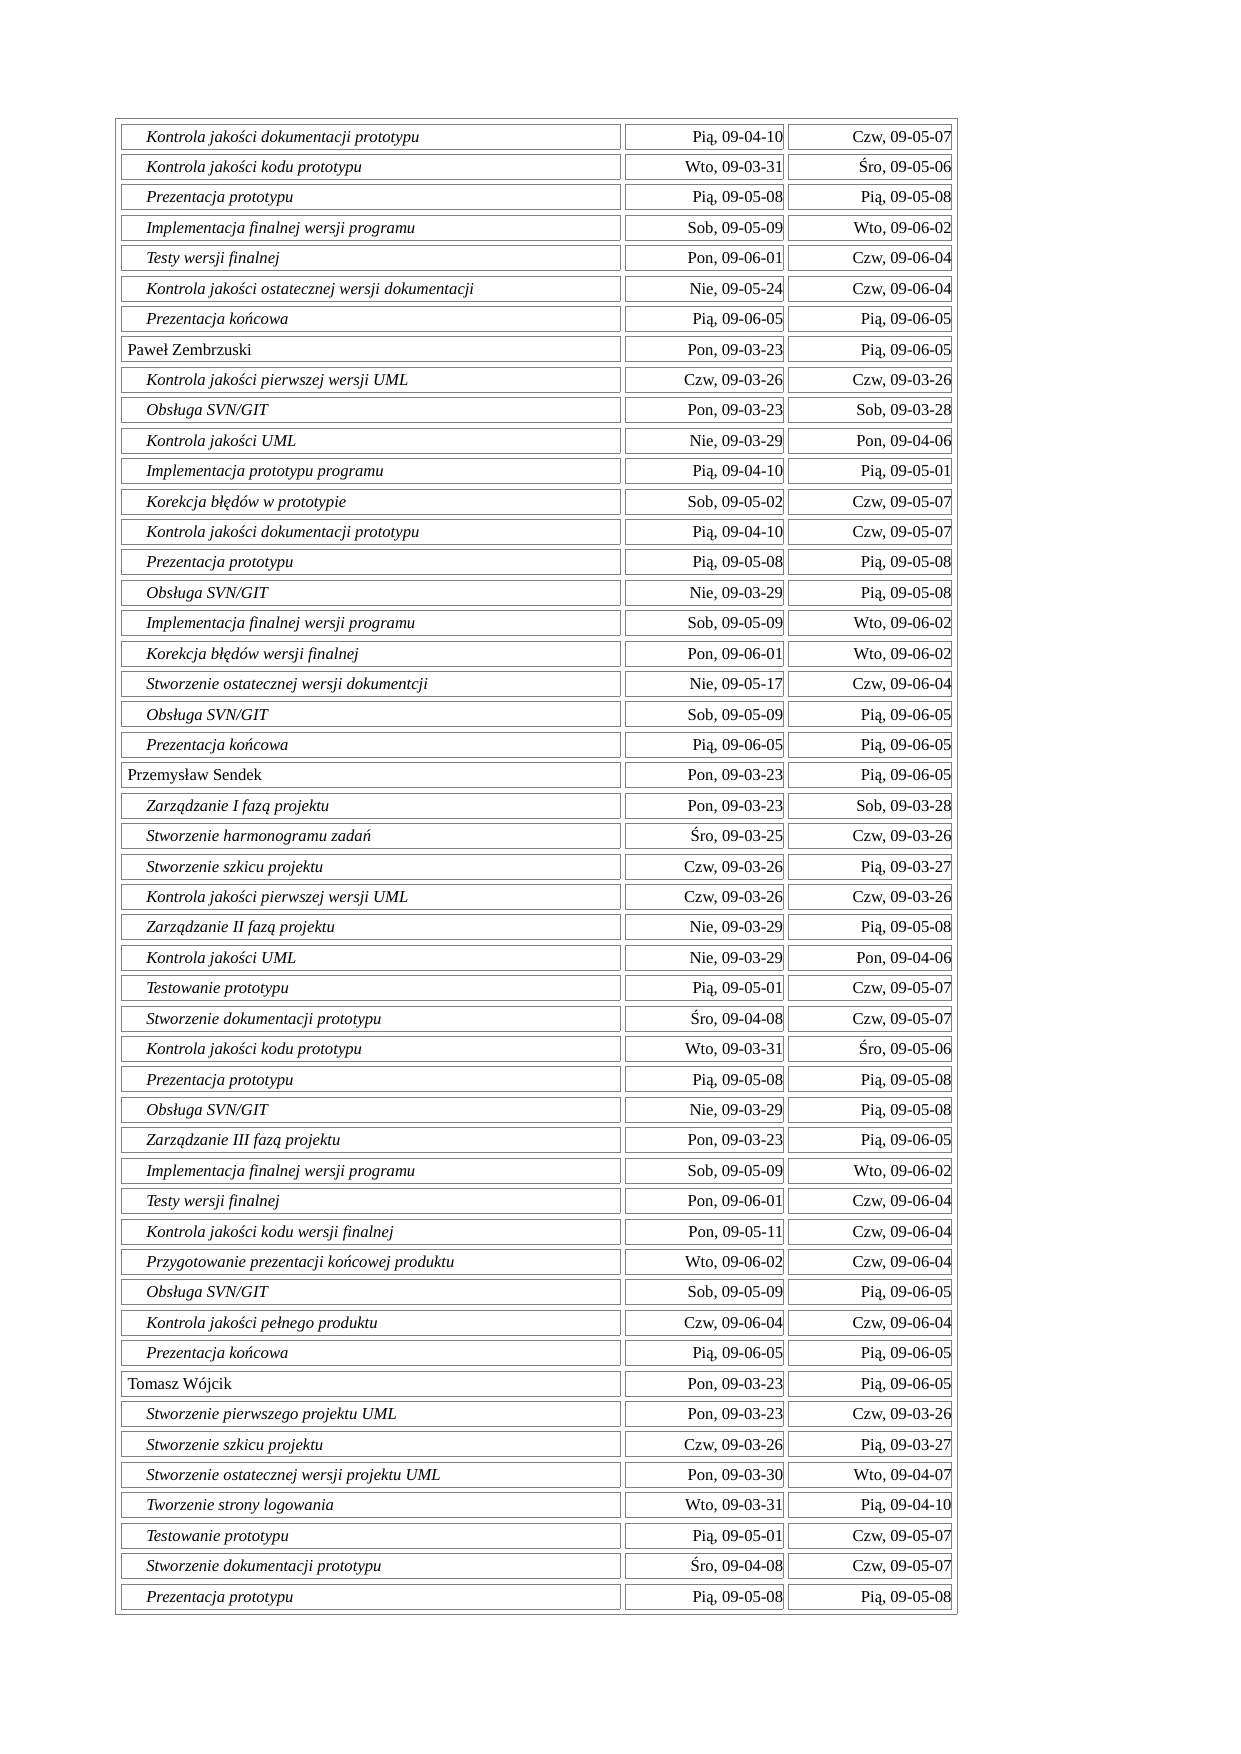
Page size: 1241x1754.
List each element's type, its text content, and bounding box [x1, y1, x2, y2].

table_cell Kontrola jakości kodu prototypu [118, 1031, 623, 1061]
table_cell Pon, 09-03-23 [623, 1365, 786, 1396]
table_cell Pon, 09-06-01 [623, 240, 786, 270]
table_cell Śro, 09-04-08 [623, 1548, 786, 1578]
table_cell Nie, 09-03-29 [623, 939, 786, 970]
table_cell Kontrola jakości UML [118, 939, 623, 970]
table_cell Pią, 09-06-05 [623, 726, 786, 757]
table_cell Wto, 09-03-31 [623, 1487, 786, 1517]
table_cell Pon, 09-03-23 [623, 331, 786, 361]
table_cell Pią, 09-05-08 [623, 1578, 786, 1608]
table_cell Korekcja błędów wersji finalnej [118, 635, 623, 666]
table_cell Testy wersji finalnej [118, 1183, 623, 1213]
table_cell Wto, 09-06-02 [786, 1152, 954, 1183]
table_cell Czw, 09-06-04 [786, 1213, 954, 1243]
table_cell Czw, 09-05-07 [786, 514, 954, 544]
table_cell Sob, 09-05-09 [623, 605, 786, 635]
table_cell Stworzenie ostatecznej wersji projektu UML [118, 1456, 623, 1487]
table_cell Paweł Zembrzuski [118, 331, 623, 361]
table_cell Pią, 09-04-10 [623, 453, 786, 483]
table_cell Sob, 09-03-28 [786, 787, 954, 818]
table_cell Pon, 09-04-06 [786, 422, 954, 453]
table_cell Czw, 09-03-26 [786, 361, 954, 392]
table_cell Pią, 09-06-05 [786, 1122, 954, 1152]
table_cell Czw, 09-06-04 [623, 1304, 786, 1335]
table_cell Pon, 09-03-23 [623, 757, 786, 787]
table_cell Pią, 09-05-01 [623, 970, 786, 1000]
table_cell Pią, 09-06-05 [623, 1335, 786, 1365]
table_cell Pią, 09-06-05 [786, 1335, 954, 1365]
table_cell Wto, 09-06-02 [786, 635, 954, 666]
table_cell Pon, 09-05-11 [623, 1213, 786, 1243]
table_cell Pią, 09-05-08 [623, 179, 786, 209]
table_cell Pią, 09-06-05 [786, 1365, 954, 1396]
table_cell Wto, 09-03-31 [623, 149, 786, 179]
table_cell Zarządzanie I fazą projektu [118, 787, 623, 818]
table_cell Śro, 09-05-06 [786, 149, 954, 179]
table_cell Nie, 09-03-29 [623, 909, 786, 939]
table_cell Pią, 09-05-08 [786, 179, 954, 209]
table_cell Pią, 09-06-05 [786, 331, 954, 361]
table_cell Kontrola jakości pierwszej wersji UML [118, 879, 623, 909]
table_cell Obsługa SVN/GIT [118, 1274, 623, 1304]
table_cell Implementacja finalnej wersji programu [118, 1152, 623, 1183]
table_cell Nie, 09-03-29 [623, 422, 786, 453]
table_cell Korekcja błędów w prototypie [118, 483, 623, 513]
table_cell Kontrola jakości kodu prototypu [118, 149, 623, 179]
table_cell Obsługa SVN/GIT [118, 574, 623, 605]
table_cell Czw, 09-06-04 [786, 666, 954, 696]
table_cell Przemysław Sendek [118, 757, 623, 787]
table_cell Prezentacja prototypu [118, 544, 623, 574]
table_cell Pią, 09-06-05 [786, 696, 954, 726]
table_cell Pią, 09-04-10 [786, 1487, 954, 1517]
table_cell Zarządzanie II fazą projektu [118, 909, 623, 939]
table_cell Prezentacja prototypu [118, 1578, 623, 1608]
table_cell Testy wersji finalnej [118, 240, 623, 270]
table_cell Sob, 09-05-09 [623, 696, 786, 726]
table_cell Nie, 09-03-29 [623, 1091, 786, 1122]
table_cell Czw, 09-03-26 [786, 879, 954, 909]
table_cell Czw, 09-06-04 [786, 270, 954, 301]
table_cell Czw, 09-05-07 [786, 1517, 954, 1548]
table_cell Stworzenie ostatecznej wersji dokumentcji [118, 666, 623, 696]
table_cell Stworzenie pierwszego projektu UML [118, 1396, 623, 1426]
table_cell Obsługa SVN/GIT [118, 696, 623, 726]
table_cell Czw, 09-03-26 [623, 848, 786, 878]
table_cell Sob, 09-05-09 [623, 209, 786, 240]
table_cell Zarządzanie III fazą projektu [118, 1122, 623, 1152]
table_cell Tworzenie strony logowania [118, 1487, 623, 1517]
table_cell Wto, 09-04-07 [786, 1456, 954, 1487]
table_cell Wto, 09-06-02 [786, 605, 954, 635]
table_cell Stworzenie dokumentacji prototypu [118, 1548, 623, 1578]
table_cell Sob, 09-05-02 [623, 483, 786, 513]
table_cell Implementacja finalnej wersji programu [118, 209, 623, 240]
table_cell Testowanie prototypu [118, 970, 623, 1000]
table_cell Pią, 09-05-08 [623, 544, 786, 574]
table_cell Pon, 09-03-23 [623, 1122, 786, 1152]
table_cell Śro, 09-04-08 [623, 1000, 786, 1031]
table_cell Sob, 09-03-28 [786, 392, 954, 422]
table_cell Pią, 09-05-08 [786, 1091, 954, 1122]
table_cell Testowanie prototypu [118, 1517, 623, 1548]
table_cell Sob, 09-05-09 [623, 1274, 786, 1304]
table_cell Śro, 09-05-06 [786, 1031, 954, 1061]
table_cell Tomasz Wójcik [118, 1365, 623, 1396]
table_cell Kontrola jakości pełnego produktu [118, 1304, 623, 1335]
table_cell Pon, 09-06-01 [623, 1183, 786, 1213]
table_cell Czw, 09-05-07 [786, 1548, 954, 1578]
table_cell Prezentacja końcowa [118, 301, 623, 331]
table_cell Czw, 09-03-26 [786, 818, 954, 848]
table_cell Śro, 09-03-25 [623, 818, 786, 848]
table_cell Wto, 09-06-02 [786, 209, 954, 240]
table_cell Pią, 09-05-08 [786, 544, 954, 574]
table_cell Pon, 09-03-23 [623, 787, 786, 818]
table_cell Pią, 09-03-27 [786, 1426, 954, 1456]
table_cell Pią, 09-05-08 [786, 909, 954, 939]
table_cell Czw, 09-06-04 [786, 1183, 954, 1213]
table_cell Pią, 09-05-01 [786, 453, 954, 483]
table_cell Czw, 09-05-07 [786, 1000, 954, 1031]
table_cell Wto, 09-06-02 [623, 1244, 786, 1274]
table_cell Kontrola jakości UML [118, 422, 623, 453]
table_cell Pią, 09-06-05 [786, 1274, 954, 1304]
table_cell Kontrola jakości pierwszej wersji UML [118, 361, 623, 392]
table_cell Nie, 09-05-24 [623, 270, 786, 301]
table_cell Prezentacja prototypu [118, 1061, 623, 1091]
table_cell Czw, 09-03-26 [623, 879, 786, 909]
table_cell Czw, 09-06-04 [786, 240, 954, 270]
table_cell Pon, 09-03-23 [623, 392, 786, 422]
table_cell Czw, 09-06-04 [786, 1304, 954, 1335]
table_cell Pią, 09-06-05 [786, 757, 954, 787]
table_cell Obsługa SVN/GIT [118, 1091, 623, 1122]
table_cell Implementacja prototypu programu [118, 453, 623, 483]
table_cell Czw, 09-06-04 [786, 1244, 954, 1274]
table_cell Pią, 09-06-05 [623, 301, 786, 331]
table_cell Implementacja finalnej wersji programu [118, 605, 623, 635]
table_cell Pią, 09-05-01 [623, 1517, 786, 1548]
table_cell Kontrola jakości dokumentacji prototypu [118, 119, 623, 148]
table_cell Pią, 09-03-27 [786, 848, 954, 878]
table_cell Wto, 09-03-31 [623, 1031, 786, 1061]
table_cell Pią, 09-06-05 [786, 301, 954, 331]
table_cell Pią, 09-05-08 [786, 574, 954, 605]
table_cell Prezentacja końcowa [118, 1335, 623, 1365]
table_cell Stworzenie szkicu projektu [118, 848, 623, 878]
table_cell Czw, 09-05-07 [786, 970, 954, 1000]
table_cell Pią, 09-05-08 [623, 1061, 786, 1091]
table_cell Pią, 09-05-08 [786, 1061, 954, 1091]
table_cell Stworzenie harmonogramu zadań [118, 818, 623, 848]
table_cell Czw, 09-03-26 [623, 361, 786, 392]
table_cell Nie, 09-05-17 [623, 666, 786, 696]
table_cell Prezentacja prototypu [118, 179, 623, 209]
table_cell Pią, 09-05-08 [786, 1578, 954, 1608]
table_cell Przygotowanie prezentacji końcowej produktu [118, 1244, 623, 1274]
table_cell Kontrola jakości kodu wersji finalnej [118, 1213, 623, 1243]
table_cell Stworzenie dokumentacji prototypu [118, 1000, 623, 1031]
table_cell Prezentacja końcowa [118, 726, 623, 757]
table_cell Czw, 09-05-07 [786, 119, 954, 148]
table_cell Pon, 09-03-30 [623, 1456, 786, 1487]
table_cell Pon, 09-06-01 [623, 635, 786, 666]
table_cell Kontrola jakości dokumentacji prototypu [118, 514, 623, 544]
table_cell Pon, 09-03-23 [623, 1396, 786, 1426]
table_cell Pią, 09-04-10 [623, 514, 786, 544]
table_cell Sob, 09-05-09 [623, 1152, 786, 1183]
table_cell Stworzenie szkicu projektu [118, 1426, 623, 1456]
table_cell Kontrola jakości ostatecznej wersji dokumentacji [118, 270, 623, 301]
table_cell Pon, 09-04-06 [786, 939, 954, 970]
table_cell Nie, 09-03-29 [623, 574, 786, 605]
table_cell Czw, 09-03-26 [623, 1426, 786, 1456]
table_cell Pią, 09-06-05 [786, 726, 954, 757]
table_cell Czw, 09-03-26 [786, 1396, 954, 1426]
table_cell Obsługa SVN/GIT [118, 392, 623, 422]
table_cell Pią, 09-04-10 [623, 119, 786, 148]
table_cell Czw, 09-05-07 [786, 483, 954, 513]
